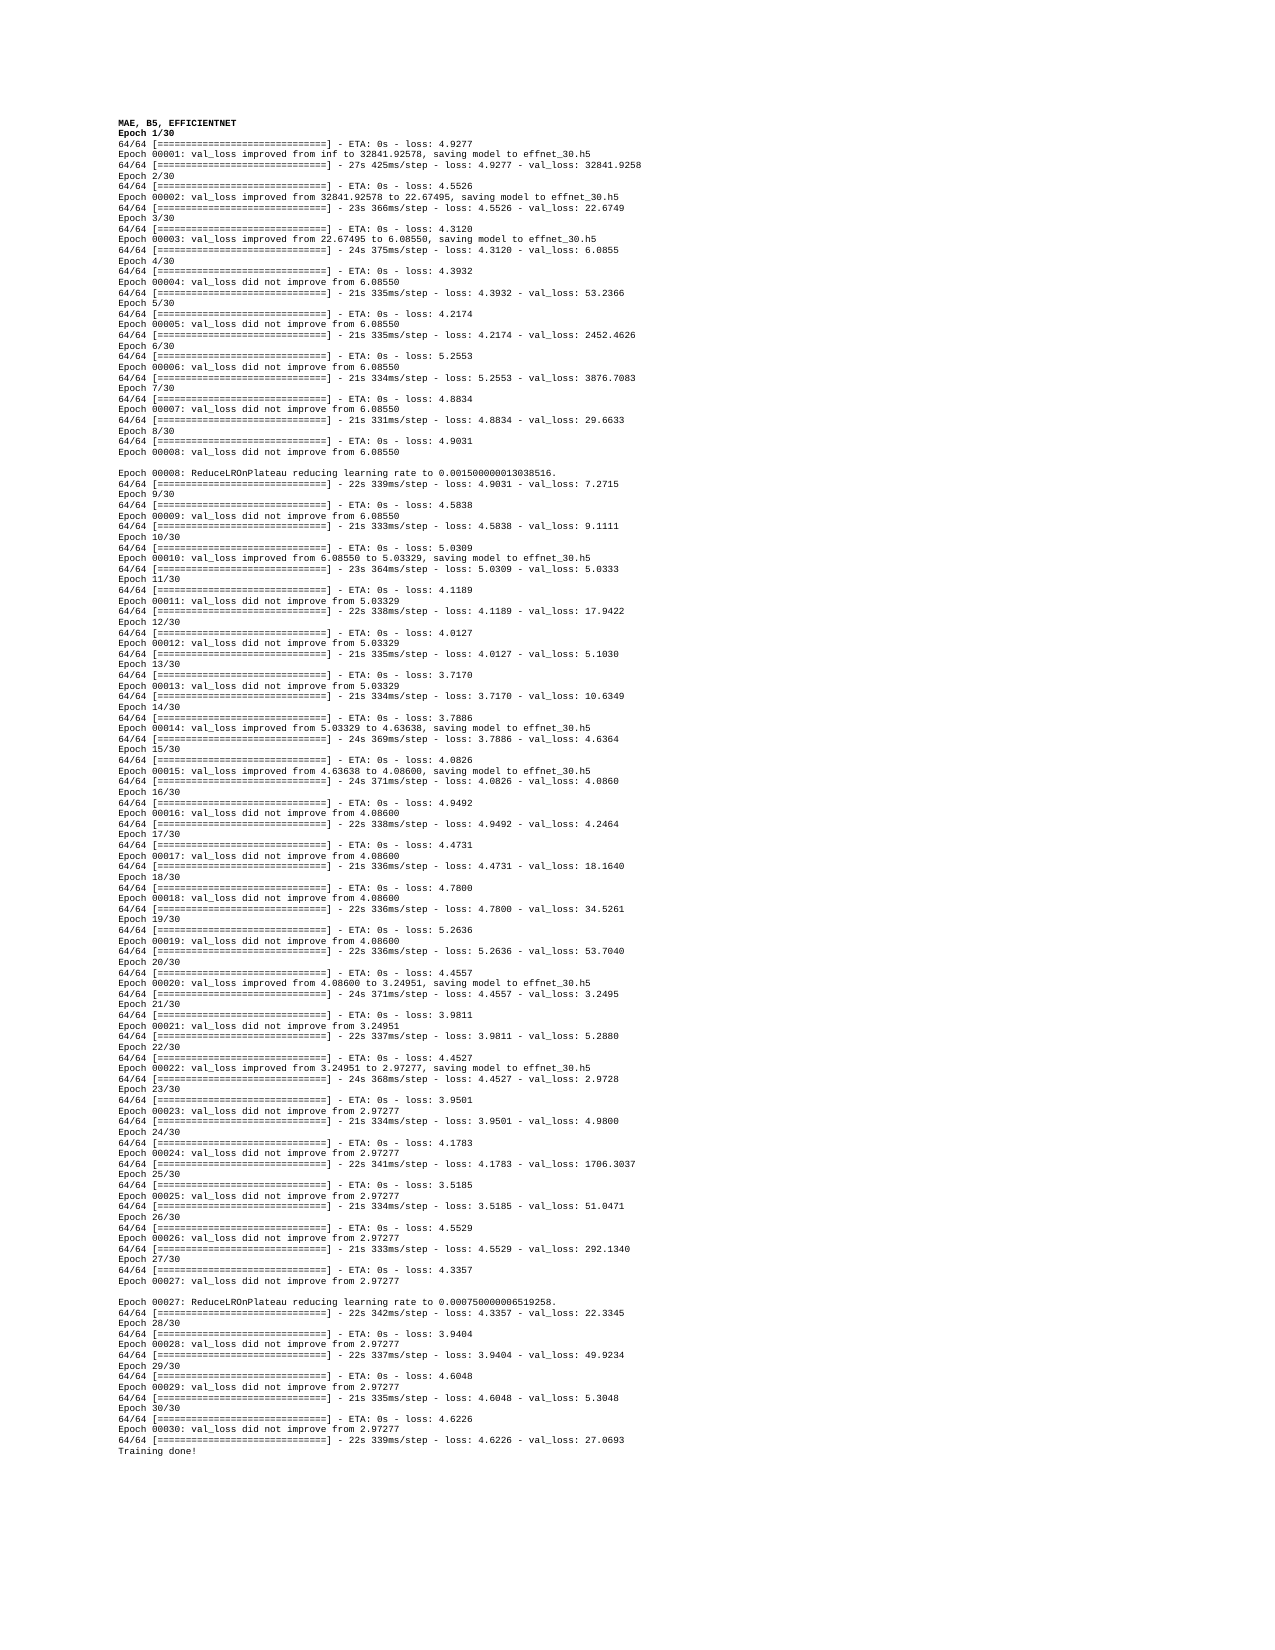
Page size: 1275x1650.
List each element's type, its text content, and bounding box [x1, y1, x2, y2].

text 64/64 [==============================] - 24s 369ms/step - loss: 3.7886 - val_loss: 4.6364 [118, 734, 1157, 745]
text Epoch 00019: val_loss did not improve from 4.08600 [118, 936, 1157, 947]
text 64/64 [==============================] - 22s 336ms/step - loss: 4.7800 - val_loss: 34.5261 [118, 904, 1157, 915]
text 64/64 [==============================] - ETA: 0s - loss: 5.2636 [118, 926, 1157, 936]
text 64/64 [==============================] - ETA: 0s - loss: 4.0826 [118, 756, 1157, 766]
text Epoch 10/30 [118, 532, 1157, 543]
text Epoch 1/30 [118, 129, 1157, 139]
text 64/64 [==============================] - ETA: 0s - loss: 4.3357 [118, 1266, 1157, 1276]
text 64/64 [==============================] - ETA: 0s - loss: 4.1189 [118, 586, 1157, 596]
text Epoch 00026: val_loss did not improve from 2.97277 [118, 1234, 1157, 1244]
text Epoch 00006: val_loss did not improve from 6.08550 [118, 362, 1157, 373]
text 64/64 [==============================] - ETA: 0s - loss: 4.4557 [118, 968, 1157, 979]
text Epoch 00015: val_loss improved from 4.63638 to 4.08600, saving model to effnet_30.h5 [118, 766, 1157, 777]
text Epoch 12/30 [118, 617, 1157, 628]
text 64/64 [==============================] - 21s 331ms/step - loss: 4.8834 - val_loss: 29.6633 [118, 416, 1157, 426]
text 64/64 [==============================] - ETA: 0s - loss: 4.5526 [118, 182, 1157, 192]
text Epoch 7/30 [118, 384, 1157, 394]
text Epoch 00023: val_loss did not improve from 2.97277 [118, 1106, 1157, 1117]
text Epoch 00011: val_loss did not improve from 5.03329 [118, 596, 1157, 607]
text 64/64 [==============================] - ETA: 0s - loss: 4.3932 [118, 267, 1157, 277]
text 64/64 [==============================] - ETA: 0s - loss: 4.5529 [118, 1223, 1157, 1234]
text Epoch 6/30 [118, 341, 1157, 352]
text 64/64 [==============================] - 21s 336ms/step - loss: 4.4731 - val_loss: 18.1640 [118, 862, 1157, 872]
text 64/64 [==============================] - 21s 334ms/step - loss: 3.5185 - val_loss: 51.0471 [118, 1202, 1157, 1212]
text Epoch 15/30 [118, 745, 1157, 756]
text Epoch 11/30 [118, 575, 1157, 586]
text Epoch 14/30 [118, 702, 1157, 713]
text 64/64 [==============================] - 21s 333ms/step - loss: 4.5838 - val_loss: 9.1111 [118, 522, 1157, 532]
text 64/64 [==============================] - ETA: 0s - loss: 3.7886 [118, 713, 1157, 724]
text Epoch 17/30 [118, 830, 1157, 841]
text 64/64 [==============================] - ETA: 0s - loss: 5.2553 [118, 352, 1157, 362]
text Epoch 00002: val_loss improved from 32841.92578 to 22.67495, saving model to effnet_30.h5 [118, 192, 1157, 203]
text Epoch 30/30 [118, 1404, 1157, 1414]
text Epoch 21/30 [118, 1000, 1157, 1011]
text 64/64 [==============================] - 21s 333ms/step - loss: 4.5529 - val_loss: 292.1340 [118, 1244, 1157, 1255]
text Epoch 00027: val_loss did not improve from 2.97277 [118, 1276, 1157, 1287]
text Epoch 19/30 [118, 915, 1157, 926]
text Epoch 3/30 [118, 214, 1157, 224]
text 64/64 [==============================] - 27s 425ms/step - loss: 4.9277 - val_loss: 32841.9258 [118, 161, 1157, 171]
text Epoch 9/30 [118, 490, 1157, 501]
text Epoch 00013: val_loss did not improve from 5.03329 [118, 681, 1157, 692]
text 64/64 [==============================] - 22s 339ms/step - loss: 4.6226 - val_loss: 27.0693 [118, 1436, 1157, 1446]
text Epoch 28/30 [118, 1319, 1157, 1329]
text Epoch 00029: val_loss did not improve from 2.97277 [118, 1382, 1157, 1393]
text 64/64 [==============================] - ETA: 0s - loss: 4.2174 [118, 309, 1157, 320]
text Epoch 00003: val_loss improved from 22.67495 to 6.08550, saving model to effnet_30.h5 [118, 235, 1157, 246]
text 64/64 [==============================] - 24s 371ms/step - loss: 4.0826 - val_loss: 4.0860 [118, 777, 1157, 787]
text 64/64 [==============================] - ETA: 0s - loss: 3.9811 [118, 1011, 1157, 1021]
text 64/64 [==============================] - ETA: 0s - loss: 4.0127 [118, 628, 1157, 639]
text Epoch 00025: val_loss did not improve from 2.97277 [118, 1191, 1157, 1202]
text Training done! [118, 1446, 1157, 1457]
text Epoch 00004: val_loss did not improve from 6.08550 [118, 277, 1157, 288]
text 64/64 [==============================] - 21s 335ms/step - loss: 4.2174 - val_loss: 2452.4626 [118, 331, 1157, 341]
text 64/64 [==============================] - ETA: 0s - loss: 4.8834 [118, 394, 1157, 405]
text 64/64 [==============================] - 22s 337ms/step - loss: 3.9404 - val_loss: 49.9234 [118, 1351, 1157, 1361]
text Epoch 00017: val_loss did not improve from 4.08600 [118, 851, 1157, 862]
text 64/64 [==============================] - ETA: 0s - loss: 4.3120 [118, 224, 1157, 235]
text 64/64 [==============================] - 22s 341ms/step - loss: 4.1783 - val_loss: 1706.3037 [118, 1159, 1157, 1170]
text 64/64 [==============================] - ETA: 0s - loss: 5.0309 [118, 543, 1157, 554]
text 64/64 [==============================] - 23s 366ms/step - loss: 4.5526 - val_loss: 22.6749 [118, 203, 1157, 214]
text 64/64 [==============================] - ETA: 0s - loss: 3.9404 [118, 1329, 1157, 1340]
text 64/64 [==============================] - 21s 335ms/step - loss: 4.0127 - val_loss: 5.1030 [118, 649, 1157, 660]
text Epoch 00012: val_loss did not improve from 5.03329 [118, 639, 1157, 649]
text 64/64 [==============================] - ETA: 0s - loss: 4.1783 [118, 1138, 1157, 1149]
text Epoch 23/30 [118, 1085, 1157, 1096]
text 64/64 [==============================] - 22s 338ms/step - loss: 4.1189 - val_loss: 17.9422 [118, 607, 1157, 617]
text 64/64 [==============================] - ETA: 0s - loss: 3.9501 [118, 1096, 1157, 1106]
text 64/64 [==============================] - ETA: 0s - loss: 4.9277 [118, 139, 1157, 150]
text Epoch 22/30 [118, 1042, 1157, 1053]
text Epoch 4/30 [118, 256, 1157, 267]
text 64/64 [==============================] - 24s 368ms/step - loss: 4.4527 - val_loss: 2.9728 [118, 1074, 1157, 1085]
text 64/64 [==============================] - 22s 342ms/step - loss: 4.3357 - val_loss: 22.3345 [118, 1308, 1157, 1319]
text Epoch 8/30 [118, 426, 1157, 437]
text Epoch 5/30 [118, 299, 1157, 309]
text 64/64 [==============================] - 23s 364ms/step - loss: 5.0309 - val_loss: 5.0333 [118, 564, 1157, 575]
text Epoch 00014: val_loss improved from 5.03329 to 4.63638, saving model to effnet_30.h5 [118, 724, 1157, 734]
text MAE, B5, EFFICIENTNET [118, 118, 1157, 129]
text Epoch 26/30 [118, 1212, 1157, 1223]
text 64/64 [==============================] - ETA: 0s - loss: 4.6226 [118, 1414, 1157, 1425]
text Epoch 29/30 [118, 1361, 1157, 1372]
text Epoch 00022: val_loss improved from 3.24951 to 2.97277, saving model to effnet_30.h5 [118, 1064, 1157, 1074]
text Epoch 00007: val_loss did not improve from 6.08550 [118, 405, 1157, 416]
text 64/64 [==============================] - ETA: 0s - loss: 4.4527 [118, 1053, 1157, 1064]
text Epoch 13/30 [118, 660, 1157, 671]
text Epoch 18/30 [118, 872, 1157, 883]
text 64/64 [==============================] - ETA: 0s - loss: 4.5838 [118, 501, 1157, 511]
text Epoch 00009: val_loss did not improve from 6.08550 [118, 511, 1157, 522]
text 64/64 [==============================] - ETA: 0s - loss: 3.5185 [118, 1181, 1157, 1191]
text 64/64 [==============================] - 22s 337ms/step - loss: 3.9811 - val_loss: 5.2880 [118, 1032, 1157, 1042]
text Epoch 27/30 [118, 1255, 1157, 1266]
text 64/64 [==============================] - 21s 335ms/step - loss: 4.3932 - val_loss: 53.2366 [118, 288, 1157, 299]
text Epoch 20/30 [118, 957, 1157, 968]
text Epoch 00008: ReduceLROnPlateau reducing learning rate to 0.001500000013038516. [118, 469, 1157, 479]
text Epoch 16/30 [118, 787, 1157, 798]
text Epoch 00001: val_loss improved from inf to 32841.92578, saving model to effnet_30.h5 [118, 150, 1157, 161]
text Epoch 2/30 [118, 171, 1157, 182]
text 64/64 [==============================] - 22s 339ms/step - loss: 4.9031 - val_loss: 7.2715 [118, 479, 1157, 490]
text Epoch 00030: val_loss did not improve from 2.97277 [118, 1425, 1157, 1436]
text Epoch 25/30 [118, 1170, 1157, 1181]
text Epoch 00020: val_loss improved from 4.08600 to 3.24951, saving model to effnet_30.h5 [118, 979, 1157, 989]
text 64/64 [==============================] - 21s 334ms/step - loss: 3.7170 - val_loss: 10.6349 [118, 692, 1157, 702]
text 64/64 [==============================] - 21s 335ms/step - loss: 4.6048 - val_loss: 5.3048 [118, 1393, 1157, 1404]
text Epoch 00021: val_loss did not improve from 3.24951 [118, 1021, 1157, 1032]
text Epoch 00018: val_loss did not improve from 4.08600 [118, 894, 1157, 904]
text 64/64 [==============================] - 22s 338ms/step - loss: 4.9492 - val_loss: 4.2464 [118, 819, 1157, 830]
text Epoch 00016: val_loss did not improve from 4.08600 [118, 809, 1157, 819]
text Epoch 00005: val_loss did not improve from 6.08550 [118, 320, 1157, 331]
text Epoch 00028: val_loss did not improve from 2.97277 [118, 1340, 1157, 1351]
text 64/64 [==============================] - ETA: 0s - loss: 4.7800 [118, 883, 1157, 894]
text 64/64 [==============================] - 21s 334ms/step - loss: 5.2553 - val_loss: 3876.7083 [118, 373, 1157, 384]
text 64/64 [==============================] - 22s 336ms/step - loss: 5.2636 - val_loss: 53.7040 [118, 947, 1157, 957]
text 64/64 [==============================] - ETA: 0s - loss: 4.9492 [118, 798, 1157, 809]
text Epoch 00010: val_loss improved from 6.08550 to 5.03329, saving model to effnet_30.h5 [118, 554, 1157, 564]
text 64/64 [==============================] - 21s 334ms/step - loss: 3.9501 - val_loss: 4.9800 [118, 1117, 1157, 1127]
text Epoch 00027: ReduceLROnPlateau reducing learning rate to 0.000750000006519258. [118, 1297, 1157, 1308]
text Epoch 24/30 [118, 1127, 1157, 1138]
text 64/64 [==============================] - 24s 371ms/step - loss: 4.4557 - val_loss: 3.2495 [118, 989, 1157, 1000]
text 64/64 [==============================] - ETA: 0s - loss: 4.9031 [118, 437, 1157, 447]
text 64/64 [==============================] - ETA: 0s - loss: 4.4731 [118, 841, 1157, 851]
text Epoch 00024: val_loss did not improve from 2.97277 [118, 1149, 1157, 1159]
text Epoch 00008: val_loss did not improve from 6.08550 [118, 447, 1157, 458]
text 64/64 [==============================] - 24s 375ms/step - loss: 4.3120 - val_loss: 6.0855 [118, 246, 1157, 256]
text 64/64 [==============================] - ETA: 0s - loss: 4.6048 [118, 1372, 1157, 1382]
text 64/64 [==============================] - ETA: 0s - loss: 3.7170 [118, 671, 1157, 681]
